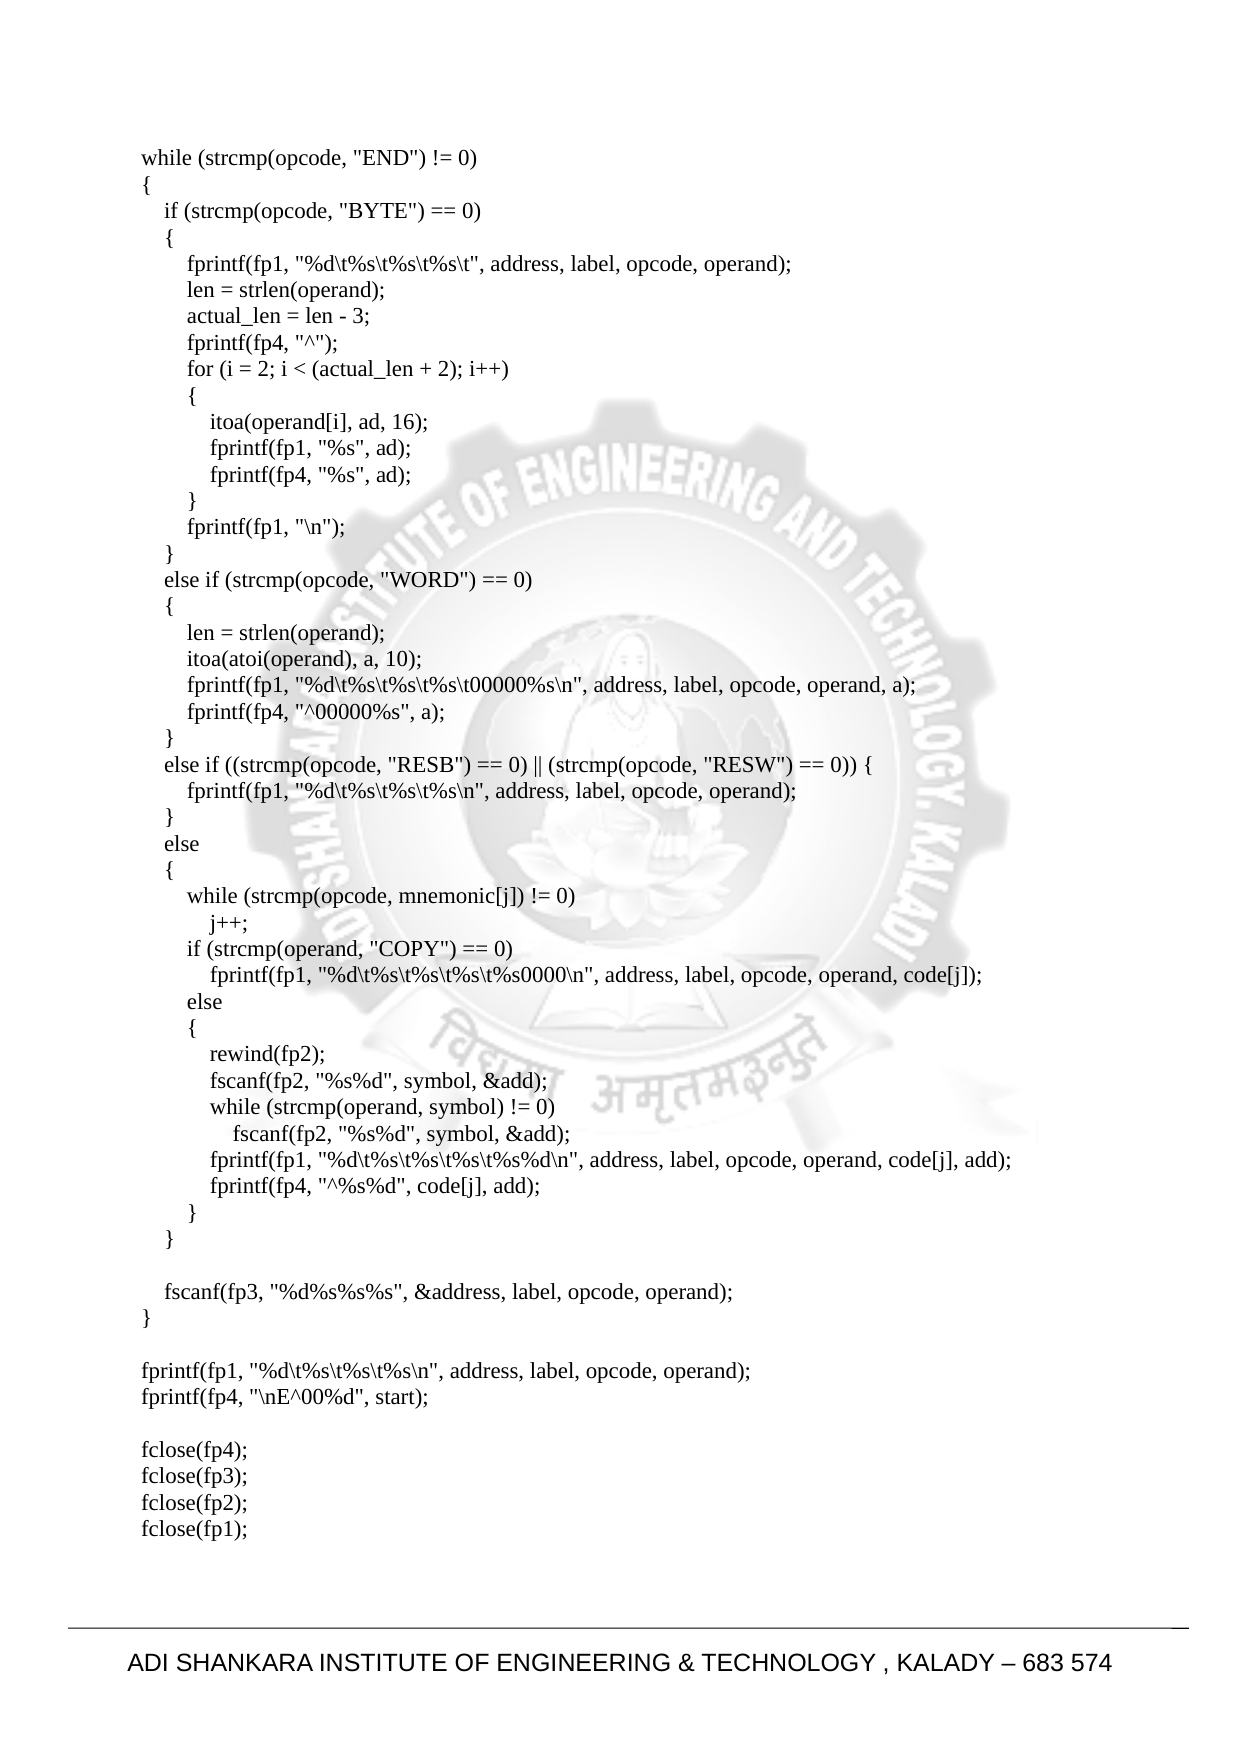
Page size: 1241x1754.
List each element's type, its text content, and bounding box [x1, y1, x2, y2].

text while (strcmp(opcode, "END") != 0) { if (strcmp(opcode, "BYTE") == 0) { fprintf(fp1, "%d\t%s\t%s\t%s\t", address, label, opcode, operand); len = strlen(operand); actual_len = len - 3; fprintf(fp4, "^"); for (i = 2; i < (actual_len + 2); i++) { itoa(operand[i], ad, 16); fprintf(fp1, "%s", ad); fprintf(fp4, "%s", ad); } fprintf(fp1, "\n"); } else if (strcmp(opcode, "WORD") == 0) { len = strlen(operand); itoa(atoi(operand), a, 10); fprintf(fp1, "%d\t%s\t%s\t%s\t00000%s\n", address, label, opcode, operand, a); fprintf(fp4, "^00000%s", a); } else if ((strcmp(opcode, "RESB") == 0) || (strcmp(opcode, "RESW") == 0)) { fprintf(fp1, "%d\t%s\t%s\t%s\n", address, label, opcode, operand); } else { while (strcmp(opcode, mnemonic[j]) != 0) j++; if (strcmp(operand, "COPY") == 0) fprintf(fp1, "%d\t%s\t%s\t%s\t%s0000\n", address, label, opcode, operand, code[j]); else { rewind(fp2); fscanf(fp2, "%s%d", symbol, &add); while (strcmp(operand, symbol) != 0) fscanf(fp2, "%s%d", symbol, &add); fprintf(fp1, "%d\t%s\t%s\t%s\t%s%d\n", address, label, opcode, operand, code[j], add); fprintf(fp4, "^%s%d", code[j], add); } } fscanf(fp3, "%d%s%s%s", &address, label, opcode, operand); } fprintf(fp1, "%d\t%s\t%s\t%s\n", address, label, opcode, operand); fprintf(fp4, "\nE^00%d", start); fclose(fp4); fclose(fp3); fclose(fp2); fclose(fp1); [118, 118, 1122, 1568]
